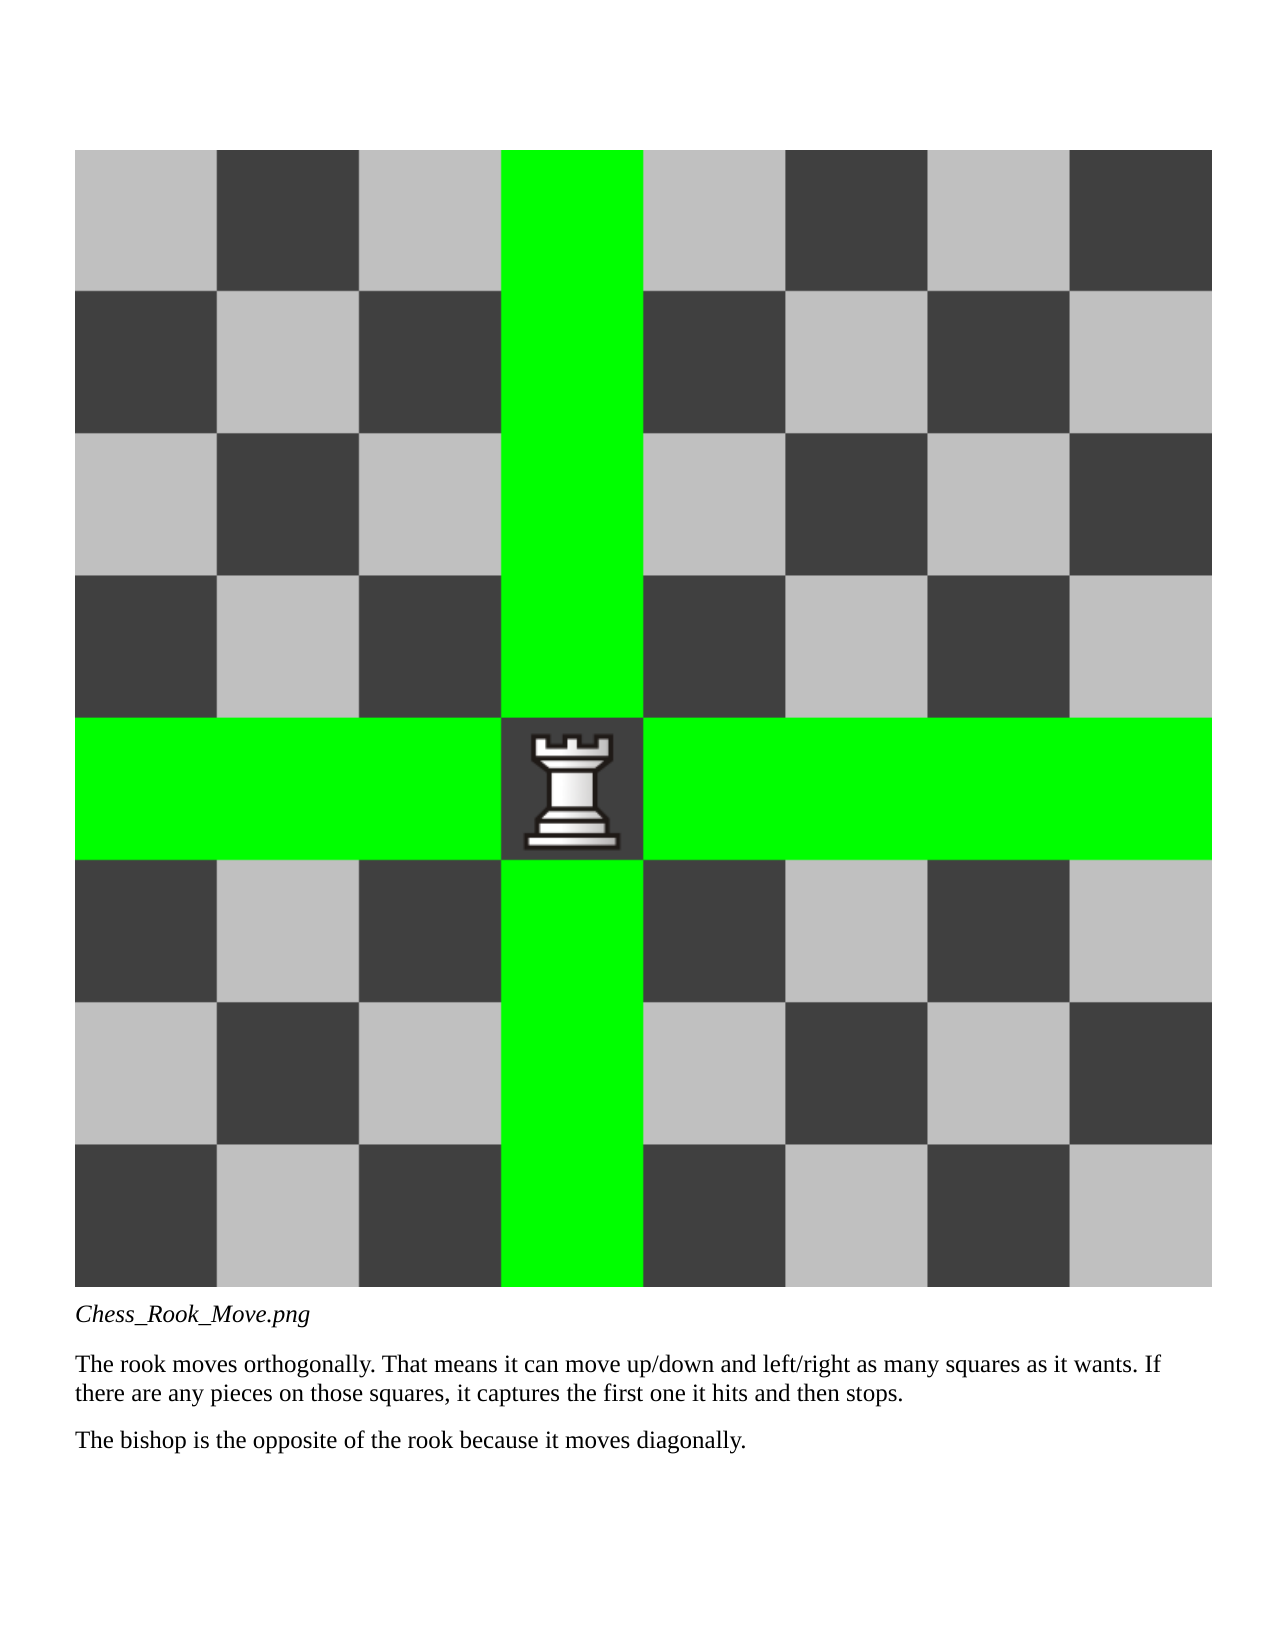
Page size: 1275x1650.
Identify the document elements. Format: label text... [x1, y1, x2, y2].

text The rook moves orthogonally. That means it can move up/down and left/right as many squares as it wants. If there are any pieces on those squares, it captures the first one it hits and then stops. [75, 1349, 1200, 1407]
text Chess_Rook_Move.png [75, 1299, 1200, 1328]
text The bishop is the opposite of the rook because it moves diagonally. [75, 1425, 1200, 1454]
picture [75, 150, 1212, 1287]
